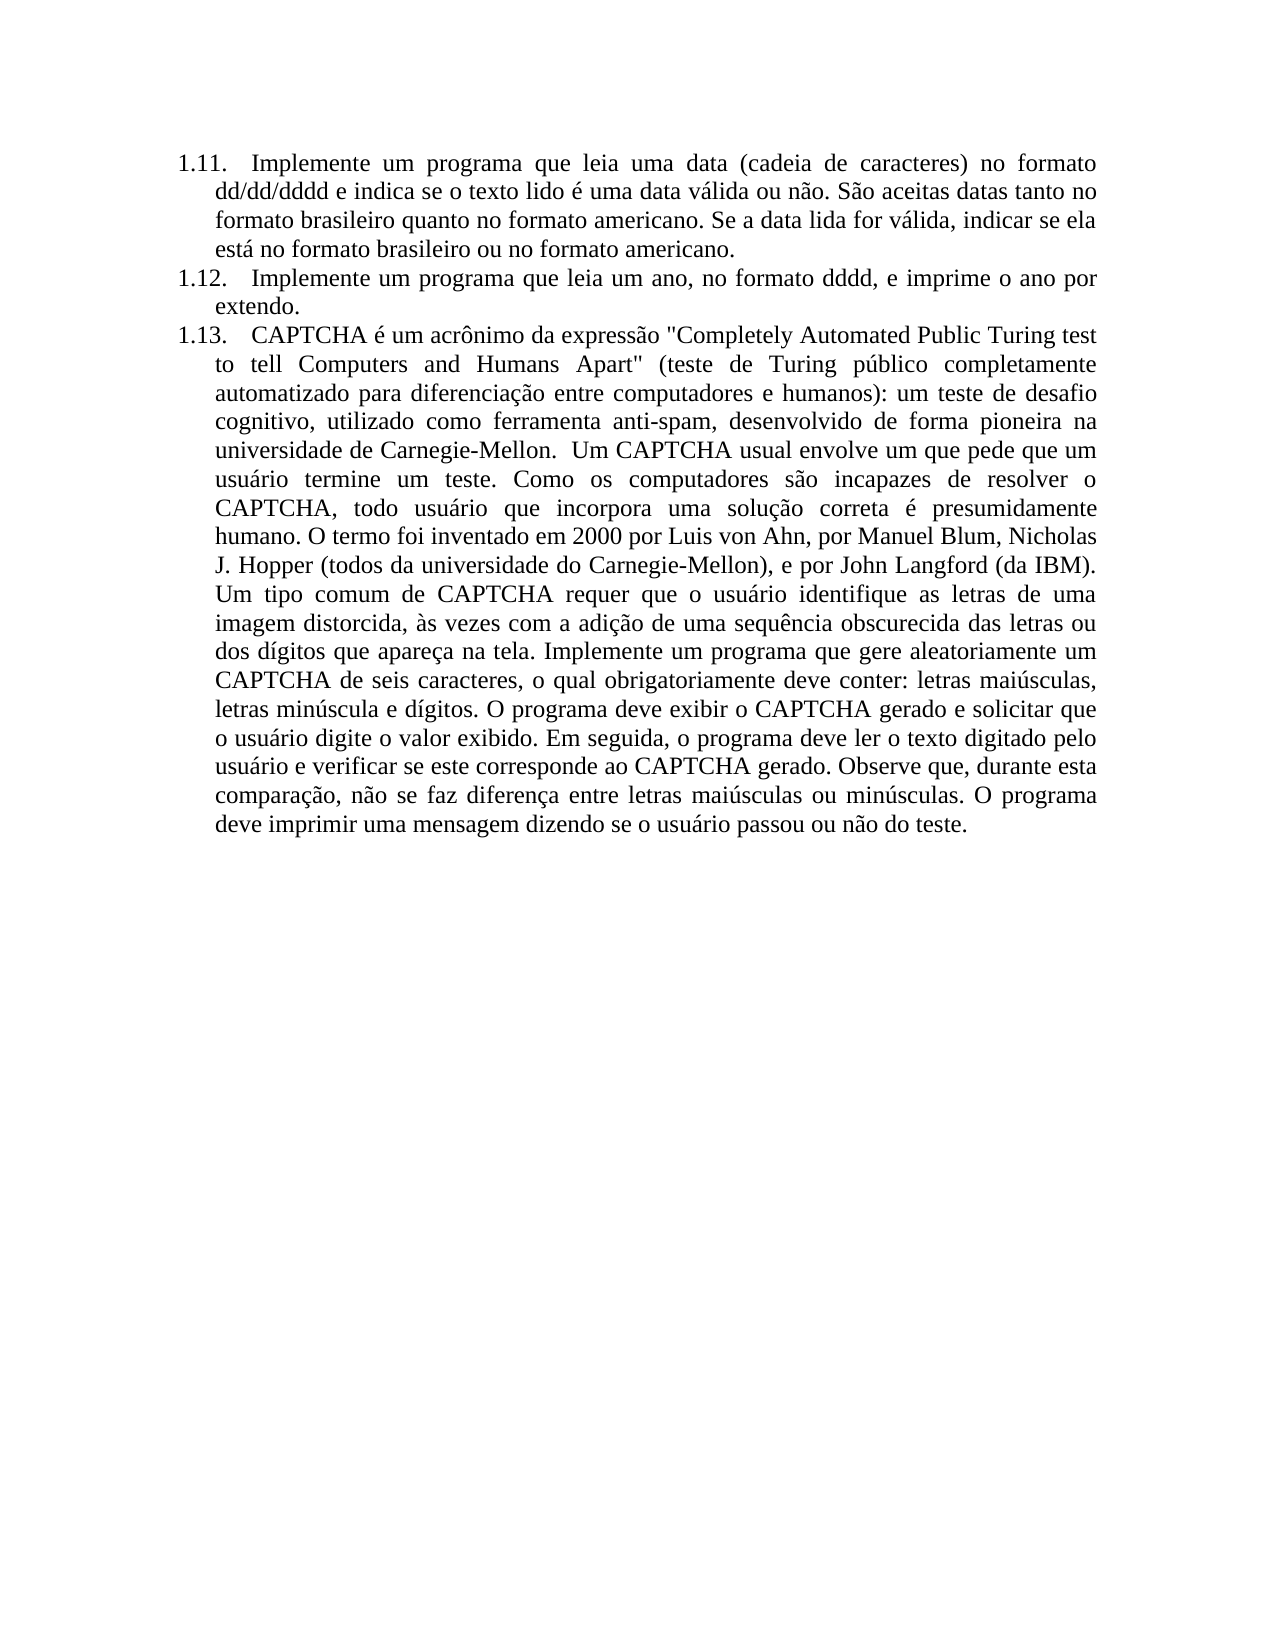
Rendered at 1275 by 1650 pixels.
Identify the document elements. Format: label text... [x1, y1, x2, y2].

list Implemente um programa que leia um ano, no formato dddd, e imprime o ano por extendo. [177, 263, 1098, 320]
list CAPTCHA é um acrônimo da expressão "Completely Automated Public Turing test to tell Computers and Humans Apart" (teste de Turing público completamente automatizado para diferenciação entre computadores e humanos): um teste de desafio cognitivo, utilizado como ferramenta anti-spam, desenvolvido de forma pioneira na universidade de Carnegie-Mellon. Um CAPTCHA usual envolve um que pede que um usuário termine um teste. Como os computadores são incapazes de resolver o CAPTCHA, todo usuário que incorpora uma solução correta é presumidamente humano. O termo foi inventado em 2000 por Luis von Ahn, por Manuel Blum, Nicholas J. Hopper (todos da universidade do Carnegie-Mellon), e por John Langford (da IBM). Um tipo comum de CAPTCHA requer que o usuário identifique as letras de uma imagem distorcida, às vezes com a adição de uma sequência obscurecida das letras ou dos dígitos que apareça na tela. Implemente um programa que gere aleatoriamente um CAPTCHA de seis caracteres, o qual obrigatoriamente deve conter: letras maiúsculas, letras minúscula e dígitos. O programa deve exibir o CAPTCHA gerado e solicitar que o usuário digite o valor exibido. Em seguida, o programa deve ler o texto digitado pelo usuário e verificar se este corresponde ao CAPTCHA gerado. Observe que, durante esta comparação, não se faz diferença entre letras maiúsculas ou minúsculas. O programa deve imprimir uma mensagem dizendo se o usuário passou ou não do teste. [177, 320, 1098, 838]
list Implemente um programa que leia uma data (cadeia de caracteres) no formato dd/dd/dddd e indica se o texto lido é uma data válida ou não. São aceitas datas tanto no formato brasileiro quanto no formato americano. Se a data lida for válida, indicar se ela está no formato brasileiro ou no formato americano. [177, 148, 1098, 263]
